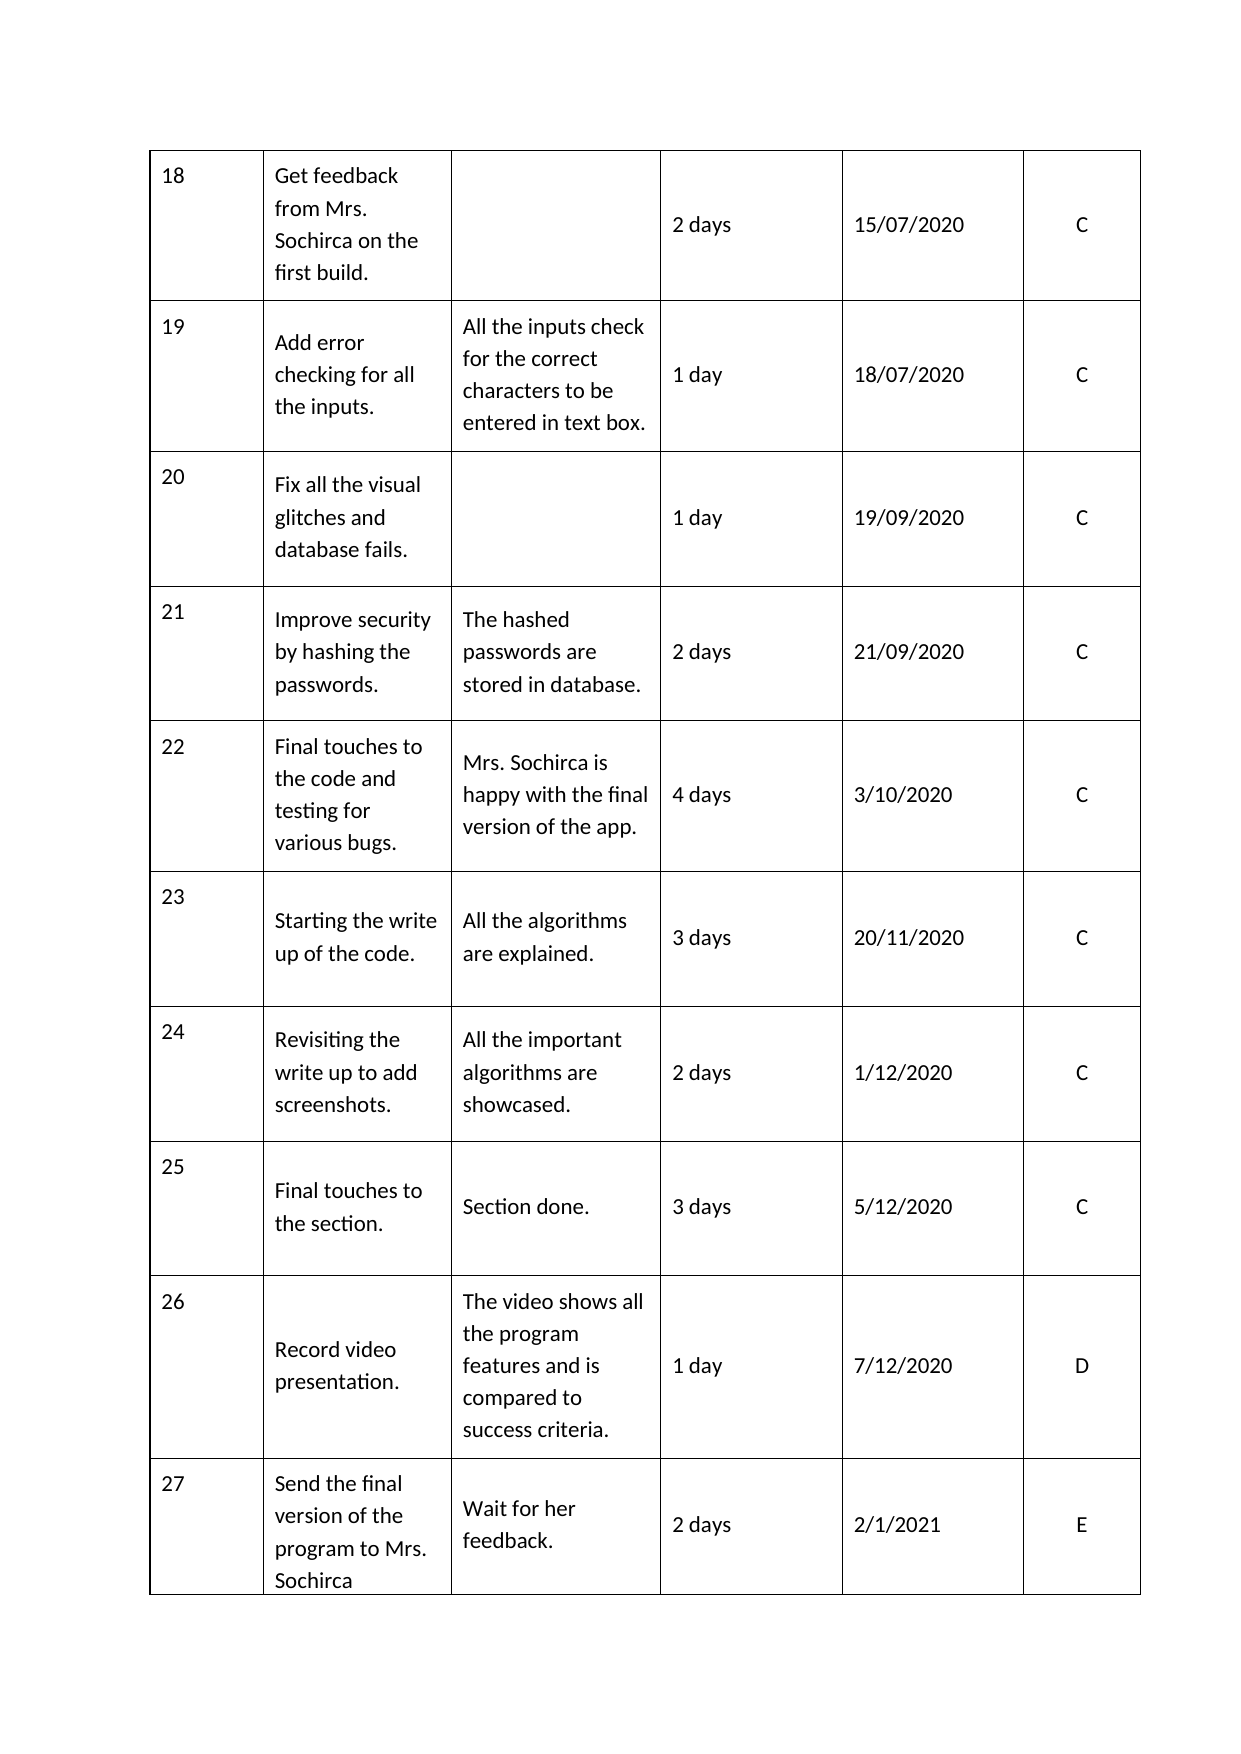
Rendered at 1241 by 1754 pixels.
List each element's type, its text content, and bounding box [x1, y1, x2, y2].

table_cell C [1024, 872, 1140, 1006]
table_cell Record video presentation. [264, 1276, 451, 1458]
table_cell All the important algorithms are showcased. [452, 1007, 660, 1141]
table_cell Fix all the visual glitches and database fails. [264, 452, 451, 586]
table_cell 5/12/2020 [843, 1142, 1023, 1275]
table_cell Mrs. Sochirca is happy with the final version of the app. [452, 721, 660, 871]
table_cell 19/09/2020 [843, 452, 1023, 586]
table_cell 15/07/2020 [843, 151, 1023, 300]
table_cell 21/09/2020 [843, 587, 1023, 720]
table_cell Add error checking for all the inputs. [264, 301, 451, 451]
table_cell Section done. [452, 1142, 660, 1275]
table_cell 3/10/2020 [843, 721, 1023, 871]
table_cell Send the final version of the program to Mrs. Sochirca [264, 1459, 451, 1594]
table_cell D [1024, 1276, 1140, 1458]
table_cell 24 [151, 1007, 263, 1141]
table_cell C [1024, 151, 1140, 300]
table_cell Final touches to the code and testing for various bugs. [264, 721, 451, 871]
table_cell 3 days [661, 872, 842, 1006]
table_cell 25 [151, 1142, 263, 1275]
table_cell Improve security by hashing the passwords. [264, 587, 451, 720]
table_cell 26 [151, 1276, 263, 1458]
table_cell C [1024, 587, 1140, 720]
table_cell C [1024, 1007, 1140, 1141]
table_cell Get feedback from Mrs. Sochirca on the first build. [264, 151, 451, 300]
table_cell 18 [151, 151, 263, 300]
table_cell E [1024, 1459, 1140, 1594]
table_cell The hashed passwords are stored in database. [452, 587, 660, 720]
table_cell 22 [151, 721, 263, 871]
table_cell 20 [151, 452, 263, 586]
table_cell C [1024, 1142, 1140, 1275]
table_cell 2 days [661, 1459, 842, 1594]
table_cell 3 days [661, 1142, 842, 1275]
table_cell 27 [151, 1459, 263, 1594]
table_cell Revisiting the write up to add screenshots. [264, 1007, 451, 1141]
table_cell 1 day [661, 301, 842, 451]
table_cell 1 day [661, 452, 842, 586]
table_cell C [1024, 721, 1140, 871]
table_cell [452, 452, 660, 586]
table_cell 21 [151, 587, 263, 720]
table_cell 4 days [661, 721, 842, 871]
table_cell 1 day [661, 1276, 842, 1458]
table_cell Final touches to the section. [264, 1142, 451, 1275]
table_cell 19 [151, 301, 263, 451]
table_cell Starting the write up of the code. [264, 872, 451, 1006]
table_cell 1/12/2020 [843, 1007, 1023, 1141]
table_cell 2 days [661, 587, 842, 720]
table_cell Wait for her feedback. [452, 1459, 660, 1594]
table_cell All the algorithms are explained. [452, 872, 660, 1006]
table_cell 2 days [661, 151, 842, 300]
table_cell C [1024, 452, 1140, 586]
table_cell All the inputs check for the correct characters to be entered in text box. [452, 301, 660, 451]
table_cell 23 [151, 872, 263, 1006]
table_cell The video shows all the program features and is compared to success criteria. [452, 1276, 660, 1458]
table_cell 20/11/2020 [843, 872, 1023, 1006]
table_cell 18/07/2020 [843, 301, 1023, 451]
table_cell 2/1/2021 [843, 1459, 1023, 1594]
table_cell C [1024, 301, 1140, 451]
table_cell 7/12/2020 [843, 1276, 1023, 1458]
table_cell 2 days [661, 1007, 842, 1141]
table_cell [452, 151, 660, 300]
